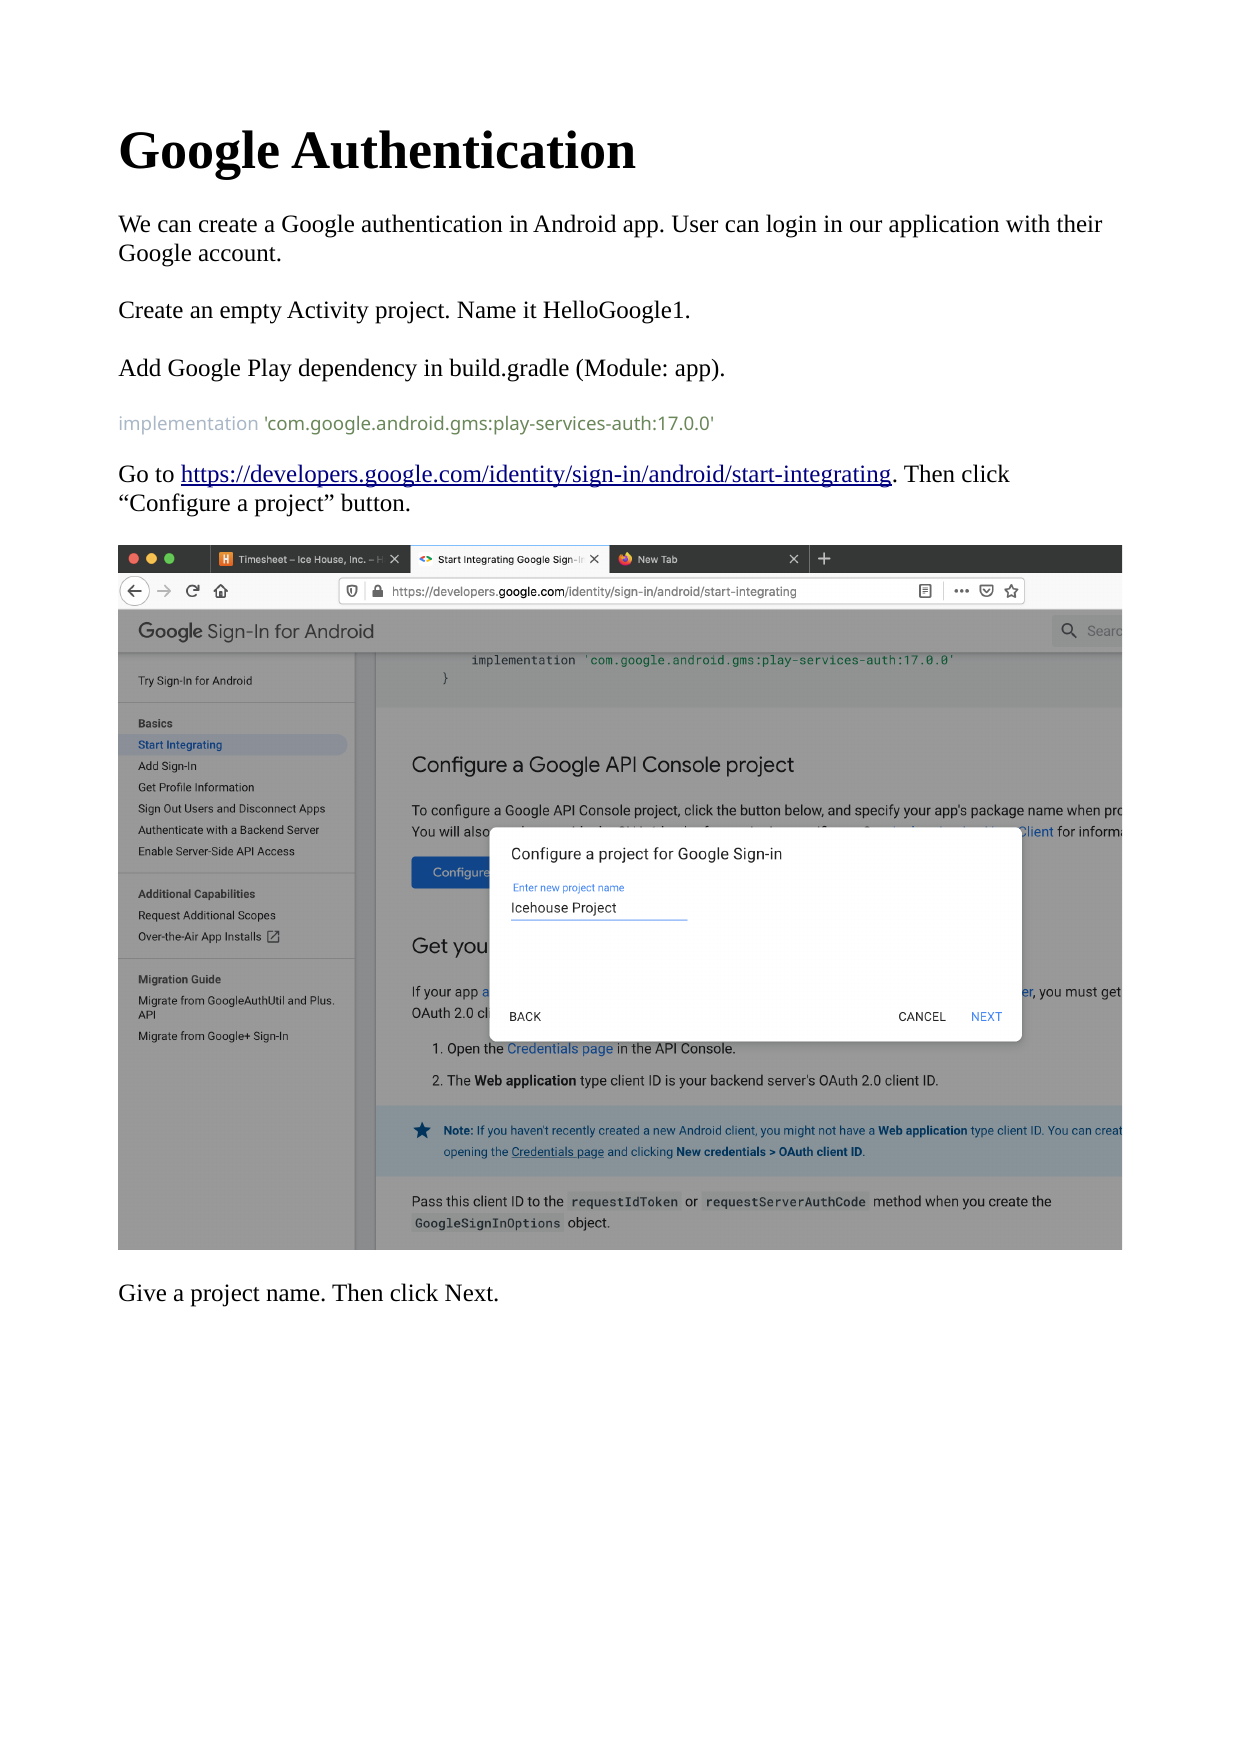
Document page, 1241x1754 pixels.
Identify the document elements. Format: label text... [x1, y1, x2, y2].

text Go to https://developers.google.com/identity/sign-in/android/start-integrating. Then click “Configure a project” button. [118, 459, 1122, 517]
text Give a project name. Then click Next. [118, 1278, 1122, 1307]
picture [118, 545, 1123, 1250]
text We can create a Google authentication in Android app. User can login in our application with their Google account. [118, 209, 1122, 267]
text Create an empty Activity project. Name it HelloGoogle1. [118, 295, 1122, 324]
text implementation 'com.google.android.gms:play-services-auth:17.0.0' [118, 410, 1122, 436]
text Google Authentication [118, 118, 1122, 180]
text Add Google Play dependency in build.gradle (Module: app). [118, 353, 1122, 382]
